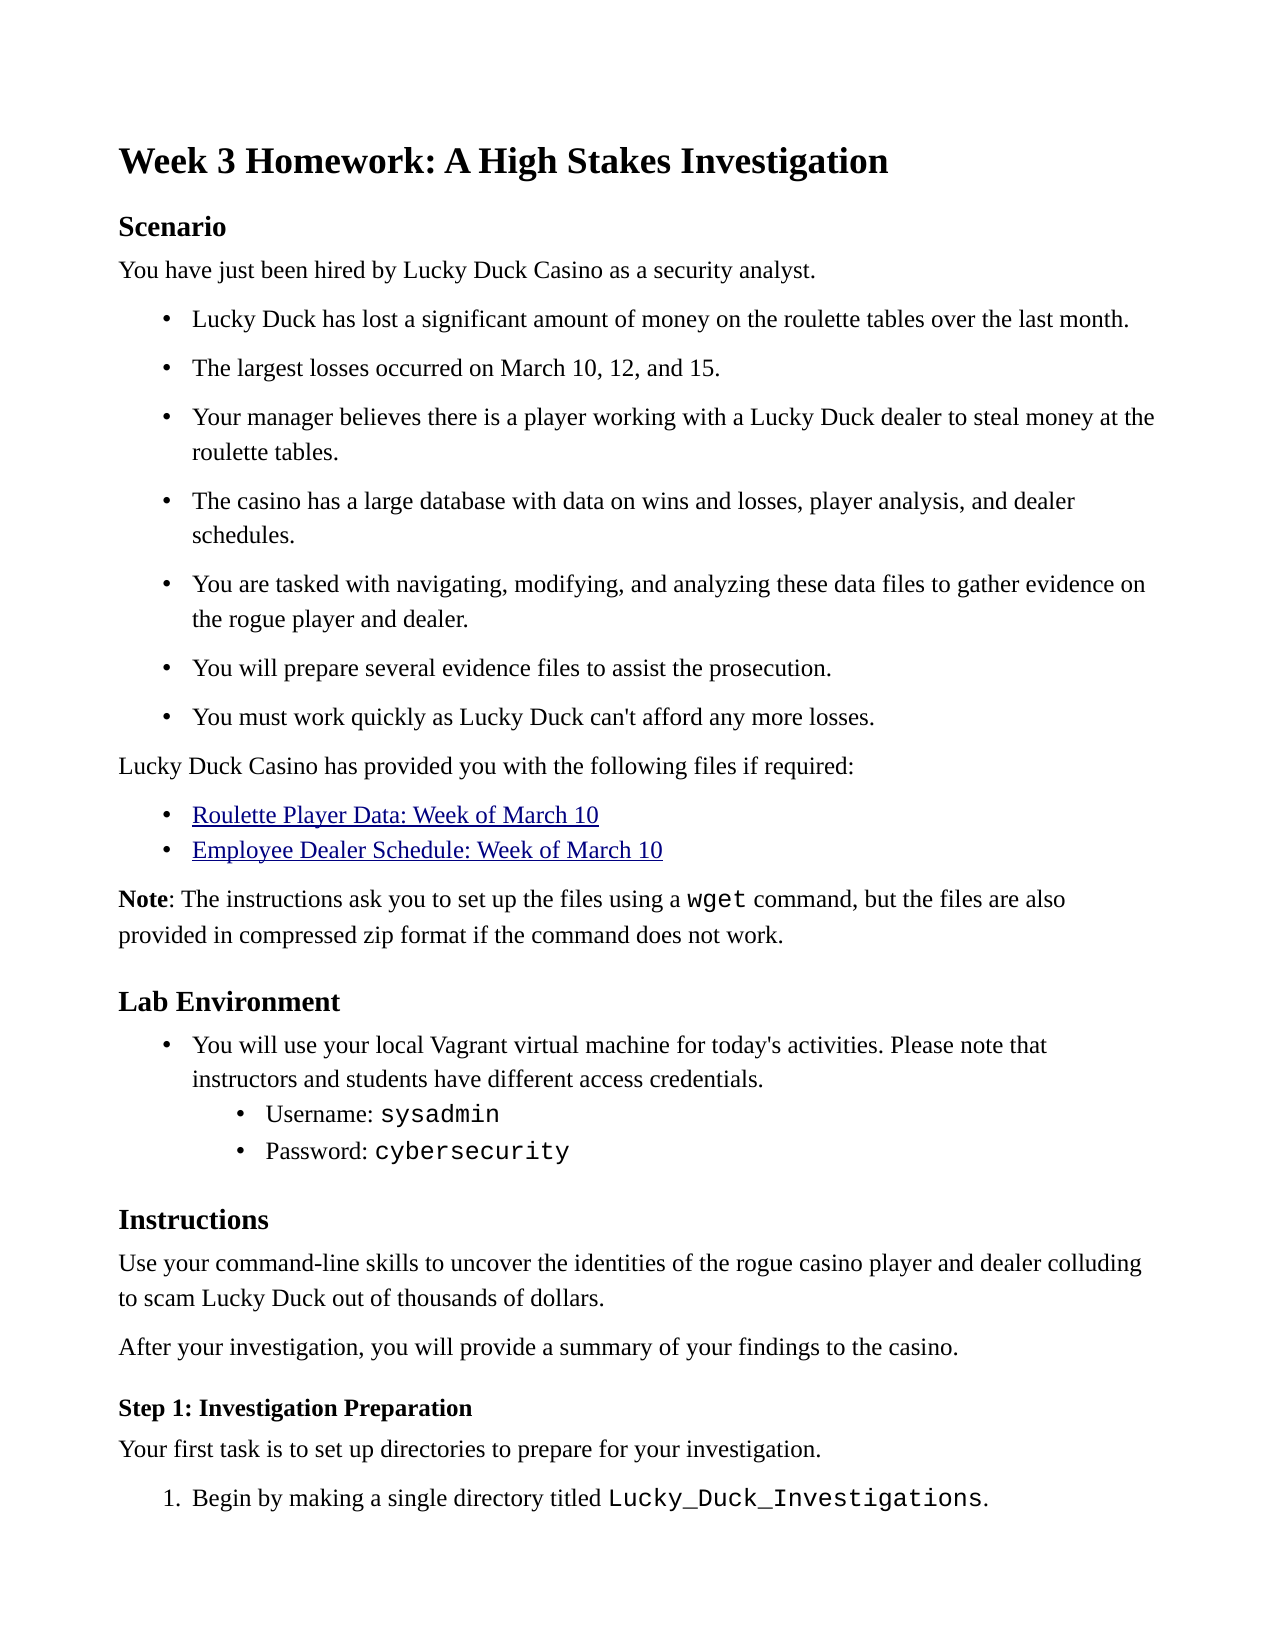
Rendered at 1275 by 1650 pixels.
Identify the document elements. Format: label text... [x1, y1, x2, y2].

subtitle Instructions [118, 1202, 1157, 1236]
list The casino has a large database with data on wins and losses, player analysis, and dealer schedules. [162, 486, 1157, 549]
subtitle Scenario [118, 209, 1157, 243]
list Roulette Player Data: Week of March 10 [162, 800, 1157, 829]
subtitle Step 1: Investigation Preparation [118, 1393, 1157, 1422]
text Your first task is to set up directories to prepare for your investigation. [118, 1434, 1157, 1463]
list You must work quickly as Lucky Duck can't afford any more losses. [162, 702, 1157, 731]
list The largest losses occurred on March 10, 12, and 15. [162, 353, 1157, 382]
list Lucky Duck has lost a significant amount of money on the roulette tables over the last month. [162, 304, 1157, 333]
subtitle Lab Environment [118, 984, 1157, 1017]
list Password: cybersecurity [236, 1136, 1157, 1167]
list You will prepare several evidence files to assist the prosecution. [162, 653, 1157, 682]
text You have just been hired by Lucky Duck Casino as a security analyst. [118, 255, 1157, 284]
list You are tasked with navigating, modifying, and analyzing these data files to gather evidence on the rogue player and dealer. [162, 569, 1157, 633]
list You will use your local Vagrant virtual machine for today's activities. Please note that instructors and students have different access credentials. [162, 1030, 1157, 1093]
text After your investigation, you will provide a summary of your findings to the casino. [118, 1332, 1157, 1360]
text Lucky Duck Casino has provided you with the following files if required: [118, 751, 1157, 780]
list Begin by making a single directory titled Lucky_Duck_Investigations. [162, 1483, 1157, 1514]
list Username: sysadmin [236, 1099, 1157, 1130]
text Use your command-line skills to uncover the identities of the rogue casino player and dealer colluding to scam Lucky Duck out of thousands of dollars. [118, 1248, 1157, 1311]
list Your manager believes there is a player working with a Lucky Duck dealer to steal money at the roulette tables. [162, 402, 1157, 466]
subtitle Week 3 Homework: A High Stakes Investigation [118, 139, 1157, 182]
text Note: The instructions ask you to set up the files using a wget command, but the files are also provided in compressed zip format if the command does not work. [118, 884, 1157, 949]
list Employee Dealer Schedule: Week of March 10 [162, 835, 1157, 863]
